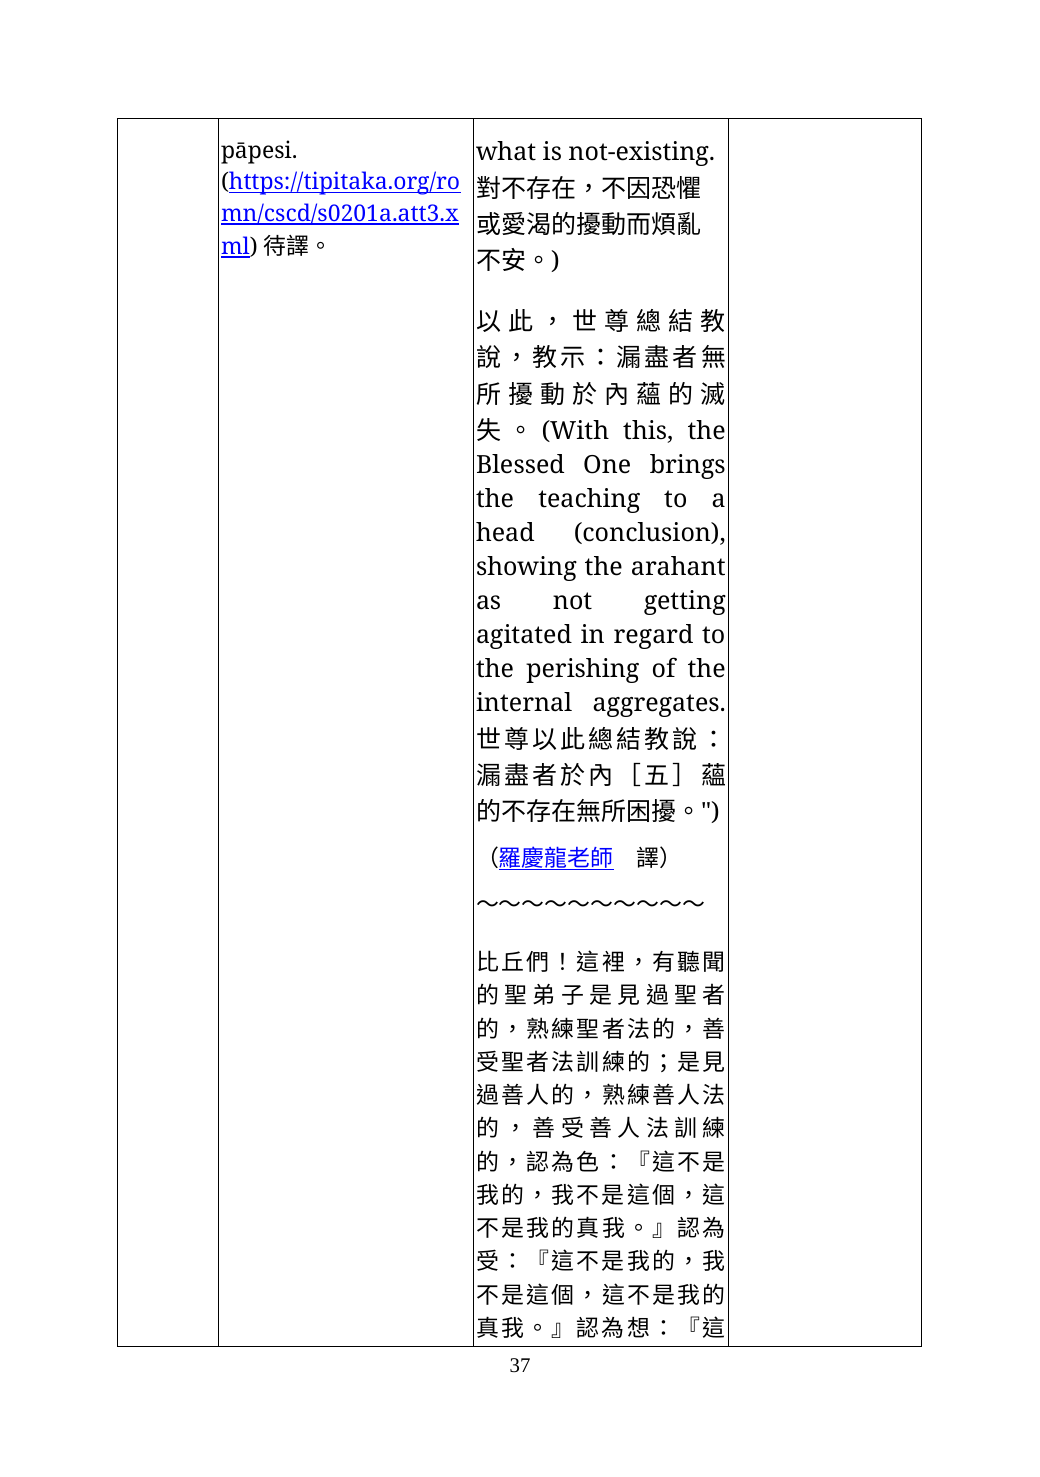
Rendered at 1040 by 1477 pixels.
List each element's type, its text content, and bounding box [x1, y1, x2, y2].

table_cell what is not-existing. 對不存在，不因恐懼或愛渴的擾動而煩亂不安。) 以此，世尊總結教說，教示：漏盡者無所擾動於內蘊的滅失。(With this, the Blessed One brings the teaching to a head (conclusion), showing the arahant as not getting agitated in regard to the perishing of the internal aggregates. 世尊以此總結教說：漏盡者於內［五］蘊的不存在無所困擾。") （羅慶龍老師 譯） ～～～～～～～～～～ 比丘們！這裡，有聽聞的聖弟子是見過聖者的，熟練聖者法的，善受聖者法訓練的；是見過善人的，熟練善人法的，善受善人法訓練的，認為色：『這不是我的，我不是這個，這不是我的真我。』認為受：『這不是我的，我不是這個，這不是我的真我。』認為想：『這 [474, 119, 728, 1346]
table_cell [118, 119, 218, 1346]
table_cell [729, 119, 921, 1346]
table_cell pāpesi. (https://tipitaka.org/romn/cscd/s0201a.att3.xml) 待譯。 [219, 119, 473, 1346]
